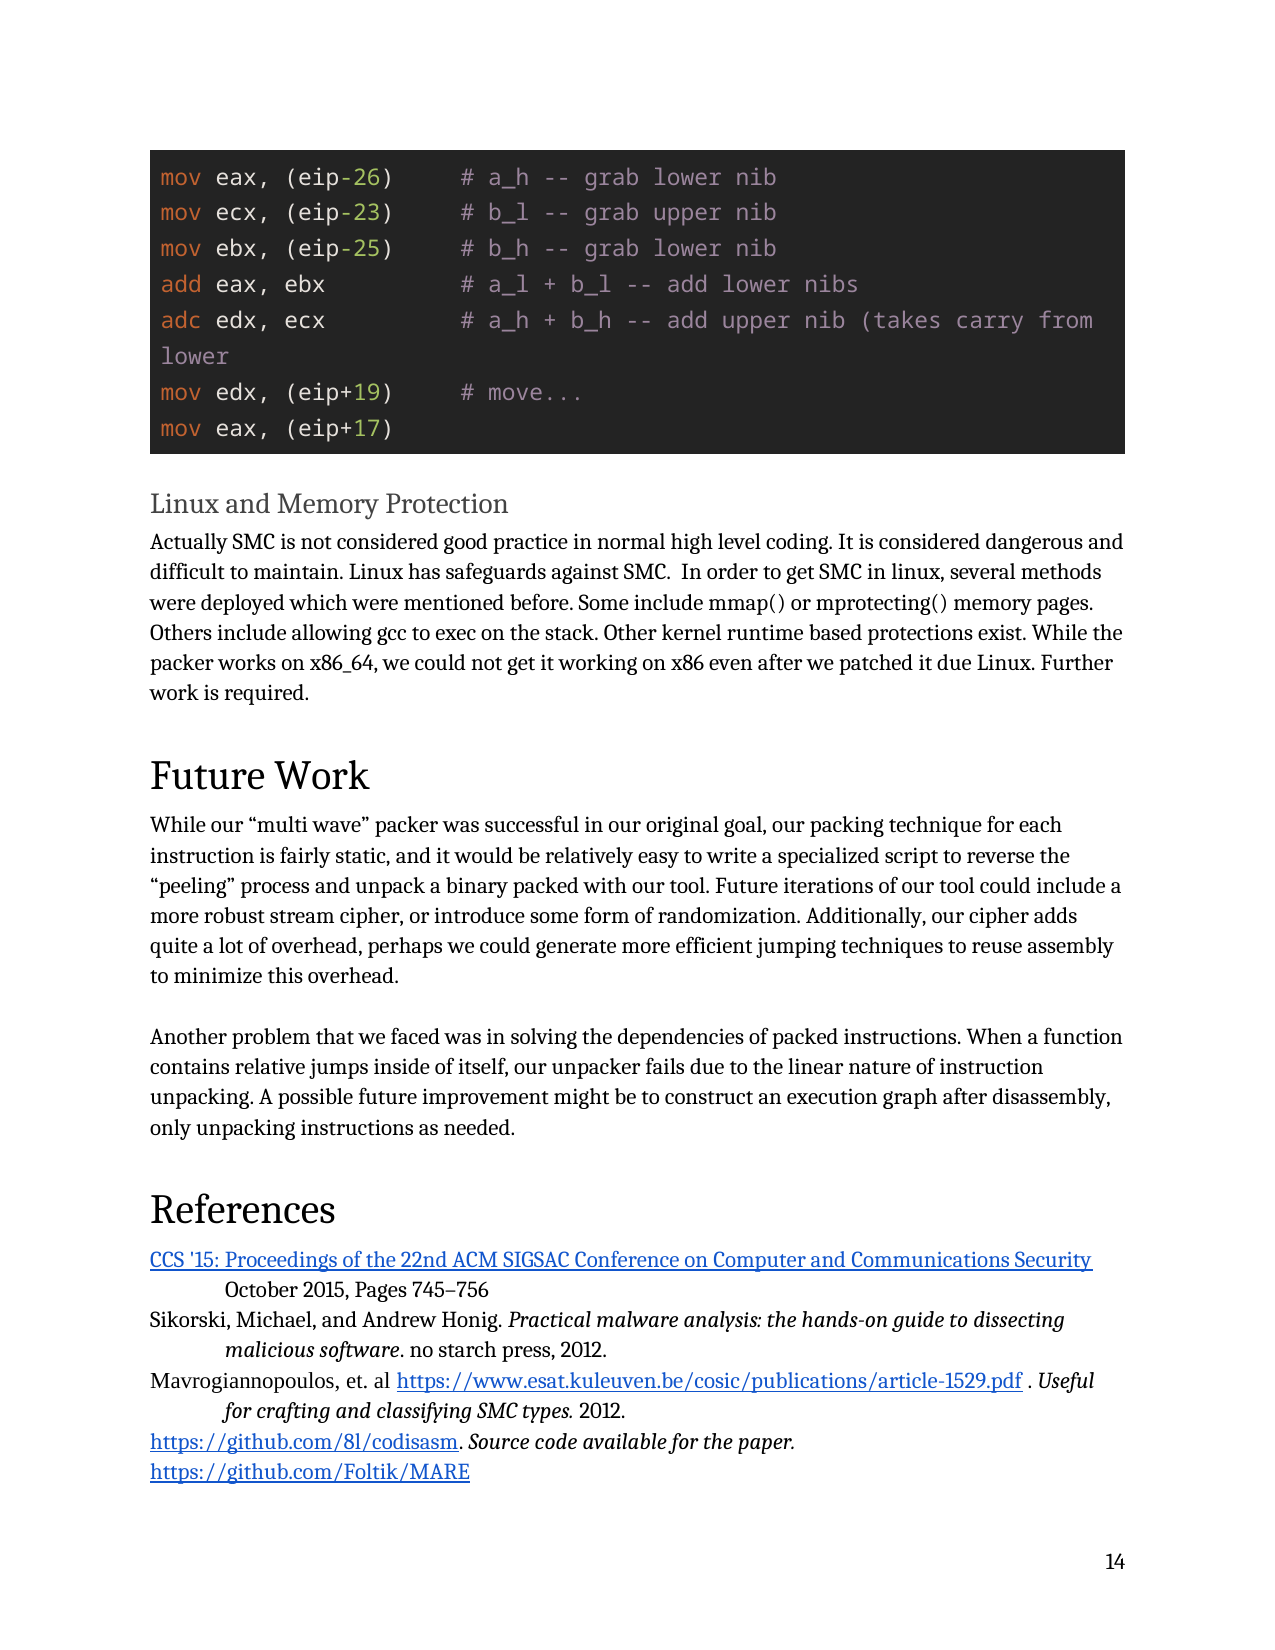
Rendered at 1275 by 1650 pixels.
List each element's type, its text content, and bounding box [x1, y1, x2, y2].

text Mavrogiannopoulos, et. al https://www.esat.kuleuven.be/cosic/publications/article-1529.pdf . Useful for crafting and classifying SMC types. 2012. [150, 1367, 1125, 1425]
table_header mov eax, (eip-26) # a_h -- grab lower nib mov ecx, (eip-23) # b_l -- grab upper nib mov ebx, (eip-25) # b_h -- grab lower nib add eax, ebx # a_l + b_l -- add lower nibs adc edx, ecx # a_h + b_h -- add upper nib (takes carry from lower mov edx, (eip+19) # move... mov eax, (eip+17) [150, 150, 1125, 454]
subtitle References [150, 1186, 1125, 1234]
subtitle Linux and Memory Protection [150, 487, 1125, 521]
text CCS '15: Proceedings of the 22nd ACM SIGSAC Conference on Computer and Communications Security October 2015, Pages 745–756 [150, 1247, 1125, 1303]
text Another problem that we faced was in solving the dependencies of packed instructions. When a function contains relative jumps inside of itself, our unpacker fails due to the linear nature of instruction unpacking. A possible future improvement might be to construct an execution graph after disassembly, only unpacking instructions as needed. [150, 1024, 1125, 1141]
text https://github.com/Foltik/MARE [150, 1459, 1125, 1485]
text While our “multi wave” packer was successful in our original goal, our packing technique for each instruction is fairly static, and it would be relatively easy to write a specialized script to reverse the “peeling” process and unpack a binary packed with our tool. Future iterations of our tool could include a more robust stream cipher, or introduce some form of randomization. Additionally, our cipher adds quite a lot of overhead, perhaps we could generate more efficient jumping techniques to reuse assembly to minimize this overhead. [150, 812, 1125, 989]
subtitle Future Work [150, 752, 1125, 800]
text Actually SMC is not considered good practice in normal high level coding. It is considered dangerous and difficult to maintain. Linux has safeguards against SMC. In order to get SMC in linux, several methods were deployed which were mentioned before. Some include mmap() or mprotecting() memory pages. Others include allowing gcc to exec on the stack. Other kernel runtime based protections exist. While the packer works on x86_64, we could not get it working on x86 even after we patched it due Linux. Further work is required. [150, 529, 1125, 706]
text Sikorski, Michael, and Andrew Honig. Practical malware analysis: the hands-on guide to dissecting malicious software. no starch press, 2012. [150, 1307, 1125, 1363]
text https://github.com/8l/codisasm. Source code available for the paper. [150, 1428, 1125, 1455]
